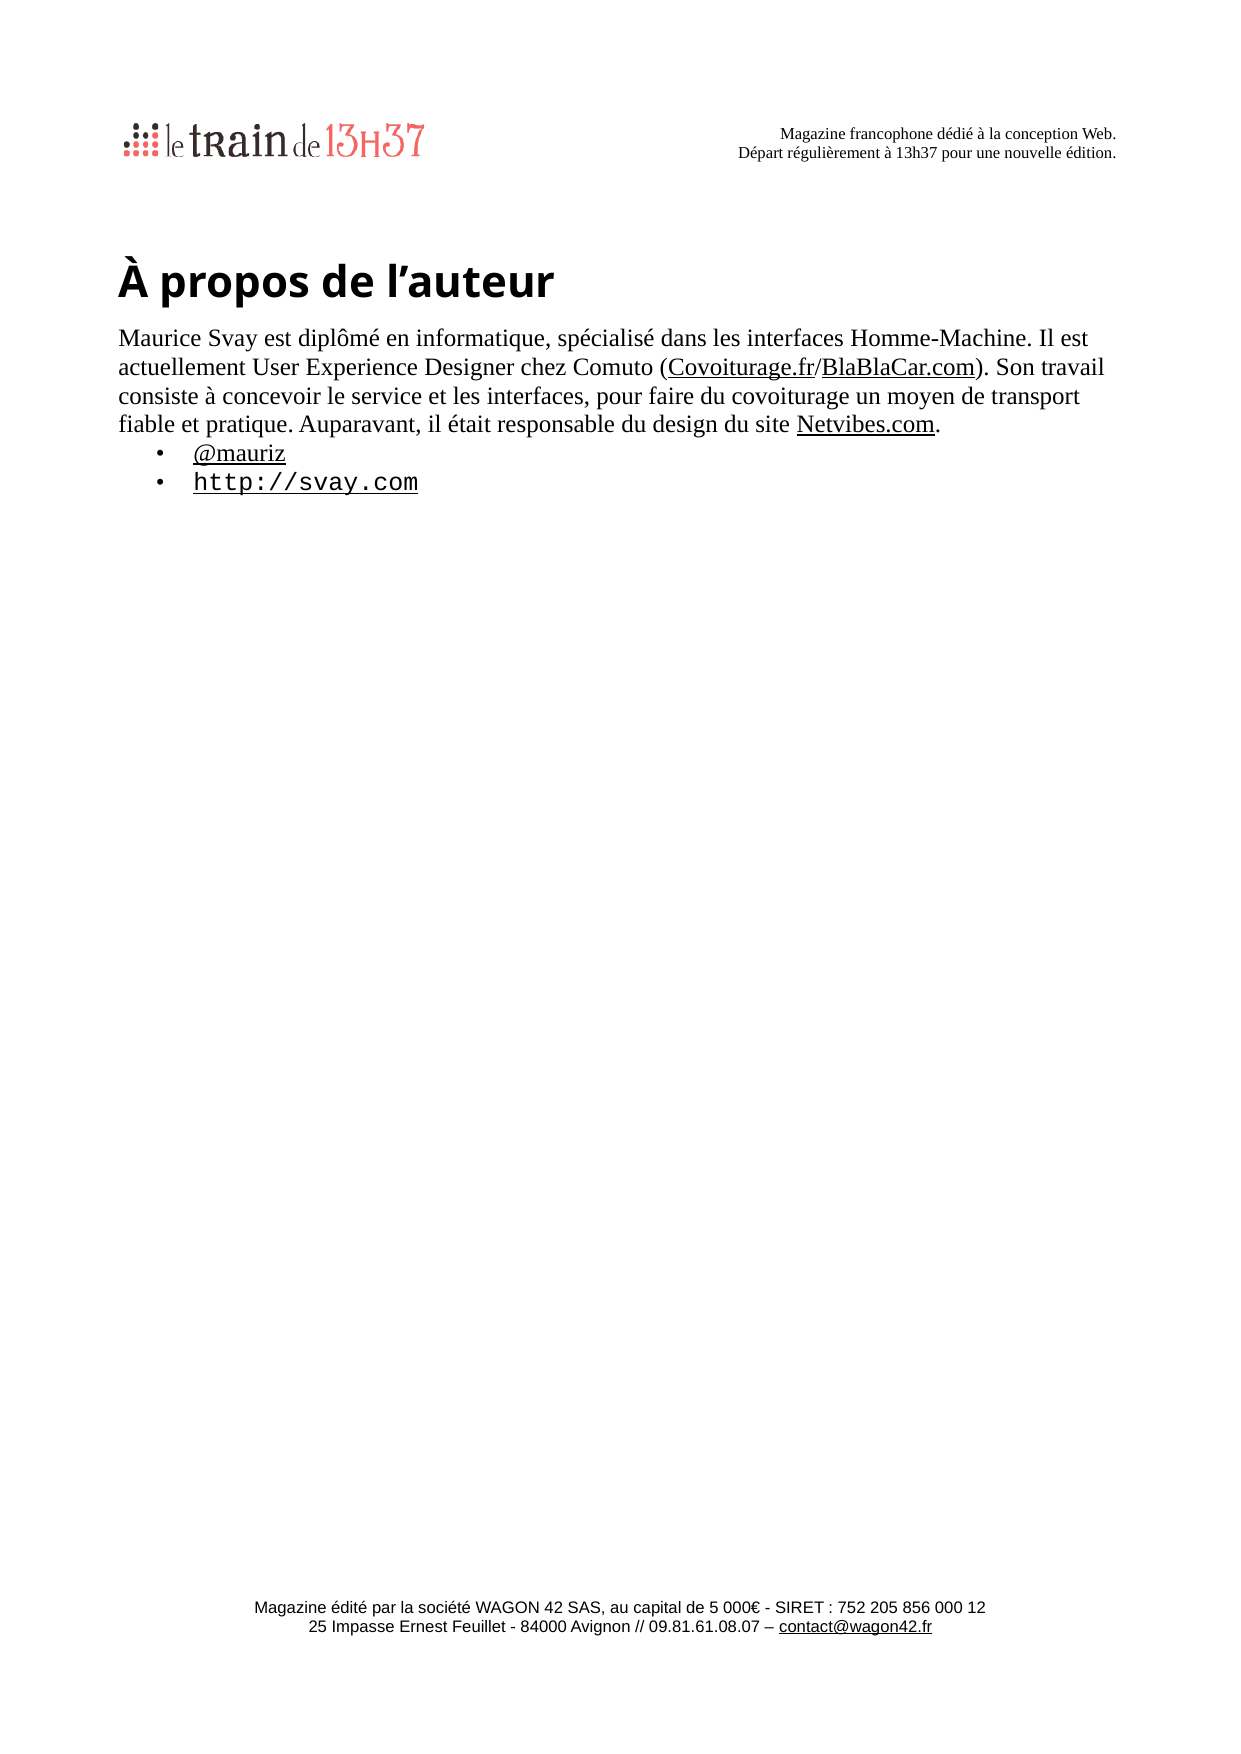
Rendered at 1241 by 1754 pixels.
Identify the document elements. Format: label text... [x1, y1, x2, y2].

picture [123, 123, 425, 157]
subtitle À propos de l’auteur [118, 251, 1122, 311]
list http://svay.com [156, 467, 1122, 498]
text Maurice Svay est diplômé en informatique, spécialisé dans les interfaces Homme-Machine. Il est actuellement User Experience Designer chez Comuto (Covoiturage.fr/BlaBlaCar.com). Son travail consiste à concevoir le service et les interfaces, pour faire du covoiturage un moyen de transport fiable et pratique. Auparavant, il était responsable du design du site Netvibes.com. [118, 323, 1122, 438]
list @mauriz [156, 438, 1122, 467]
